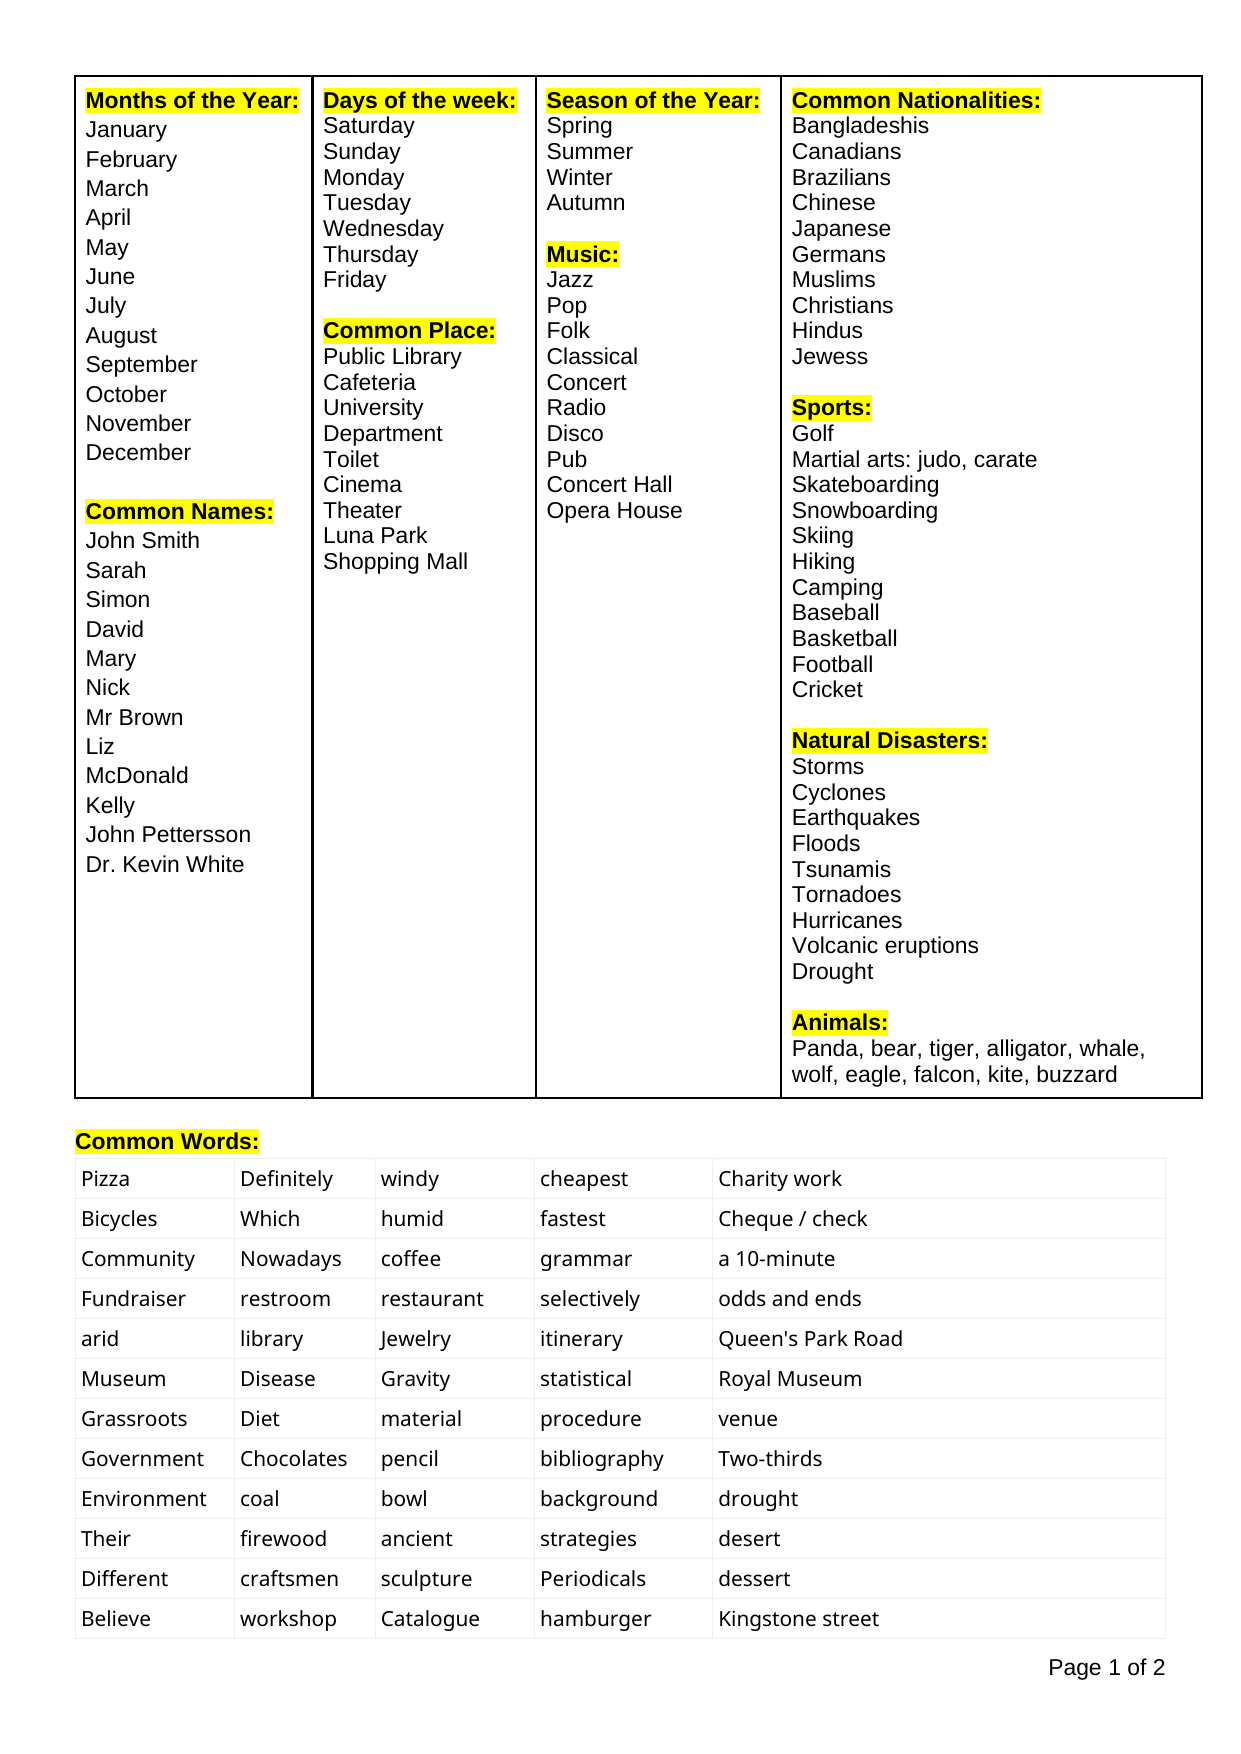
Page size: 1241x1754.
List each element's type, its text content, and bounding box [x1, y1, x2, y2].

table_cell selectively [535, 1279, 712, 1318]
table_cell Queen's Park Road [713, 1319, 1165, 1358]
table_cell bibliography [535, 1439, 712, 1478]
table_header Charity work [713, 1159, 1165, 1198]
table_cell dessert [713, 1559, 1165, 1598]
table_cell hamburger [535, 1599, 712, 1638]
table_cell itinerary [535, 1319, 712, 1358]
table_cell a 10-minute [713, 1239, 1165, 1278]
table_cell restaurant [376, 1279, 534, 1318]
table_cell Two-thirds [713, 1439, 1165, 1478]
table_cell Catalogue [376, 1599, 534, 1638]
table_header Common Nationalities: Bangladeshis Canadians Brazilians Chinese Japanese Germans Muslims Christians Hindus Jewess Sports: Golf Martial arts: judo, carate Skateboarding Snowboarding Skiing Hiking Camping Baseball Basketball Football Cricket Natural Disasters: Storms Cyclones Earthquakes Floods Tsunamis Tornadoes Hurricanes Volcanic eruptions Drought Animals: Panda, bear, tiger, alligator, whale, wolf, eagle, falcon, kite, buzzard [782, 77, 1201, 1097]
table_cell sculpture [376, 1559, 534, 1598]
table_cell Community [76, 1239, 234, 1278]
table_cell ancient [376, 1519, 534, 1558]
table_cell strategies [535, 1519, 712, 1558]
table_cell Nowadays [235, 1239, 375, 1278]
table_cell humid [376, 1199, 534, 1238]
table_header Season of the Year: Spring Summer Winter Autumn Music: Jazz Pop Folk Classical Concert Radio Disco Pub Concert Hall Opera House [537, 77, 780, 1097]
table_cell fastest [535, 1199, 712, 1238]
table_cell restroom [235, 1279, 375, 1318]
table_cell material [376, 1399, 534, 1438]
table_header Days of the week: Saturday Sunday Monday Tuesday Wednesday Thursday Friday Common Place: Public Library Cafeteria University Department Toilet Cinema Theater Luna Park Shopping Mall [314, 77, 535, 1097]
table_cell coffee [376, 1239, 534, 1278]
table_cell Diet [235, 1399, 375, 1438]
table_header cheapest [535, 1159, 712, 1198]
table_cell venue [713, 1399, 1165, 1438]
table_cell Believe [76, 1599, 234, 1638]
table_header Definitely [235, 1159, 375, 1198]
table_cell Jewelry [376, 1319, 534, 1358]
table_cell Cheque / check [713, 1199, 1165, 1238]
table_cell procedure [535, 1399, 712, 1438]
table_cell Royal Museum [713, 1359, 1165, 1398]
table_cell Chocolates [235, 1439, 375, 1478]
table_cell grammar [535, 1239, 712, 1278]
table_cell Grassroots [76, 1399, 234, 1438]
table_cell drought [713, 1479, 1165, 1518]
table_header windy [376, 1159, 534, 1198]
table_cell background [535, 1479, 712, 1518]
table_cell craftsmen [235, 1559, 375, 1598]
table_cell Environment [76, 1479, 234, 1518]
table_cell Different [76, 1559, 234, 1598]
table_cell bowl [376, 1479, 534, 1518]
table_header Months of the Year: January February March April May June July August September October November December Common Names: John Smith Sarah Simon David Mary Nick Mr Brown Liz McDonald Kelly John Pettersson Dr. Kevin White [76, 77, 311, 1097]
table_cell Periodicals [535, 1559, 712, 1598]
table_cell firewood [235, 1519, 375, 1558]
table_cell library [235, 1319, 375, 1358]
table_cell coal [235, 1479, 375, 1518]
table_cell Museum [76, 1359, 234, 1398]
table_cell statistical [535, 1359, 712, 1398]
table_cell Which [235, 1199, 375, 1238]
table_cell desert [713, 1519, 1165, 1558]
table_cell Government [76, 1439, 234, 1478]
text Common Words: [75, 1129, 1165, 1154]
table_cell Disease [235, 1359, 375, 1398]
table_cell Kingstone street [713, 1599, 1165, 1638]
table_cell Fundraiser [76, 1279, 234, 1318]
table_cell arid [76, 1319, 234, 1358]
table_cell Their [76, 1519, 234, 1558]
table_cell workshop [235, 1599, 375, 1638]
table_header Pizza [76, 1159, 234, 1198]
table_cell Bicycles [76, 1199, 234, 1238]
table_cell odds and ends [713, 1279, 1165, 1318]
table_cell Gravity [376, 1359, 534, 1398]
table_cell pencil [376, 1439, 534, 1478]
